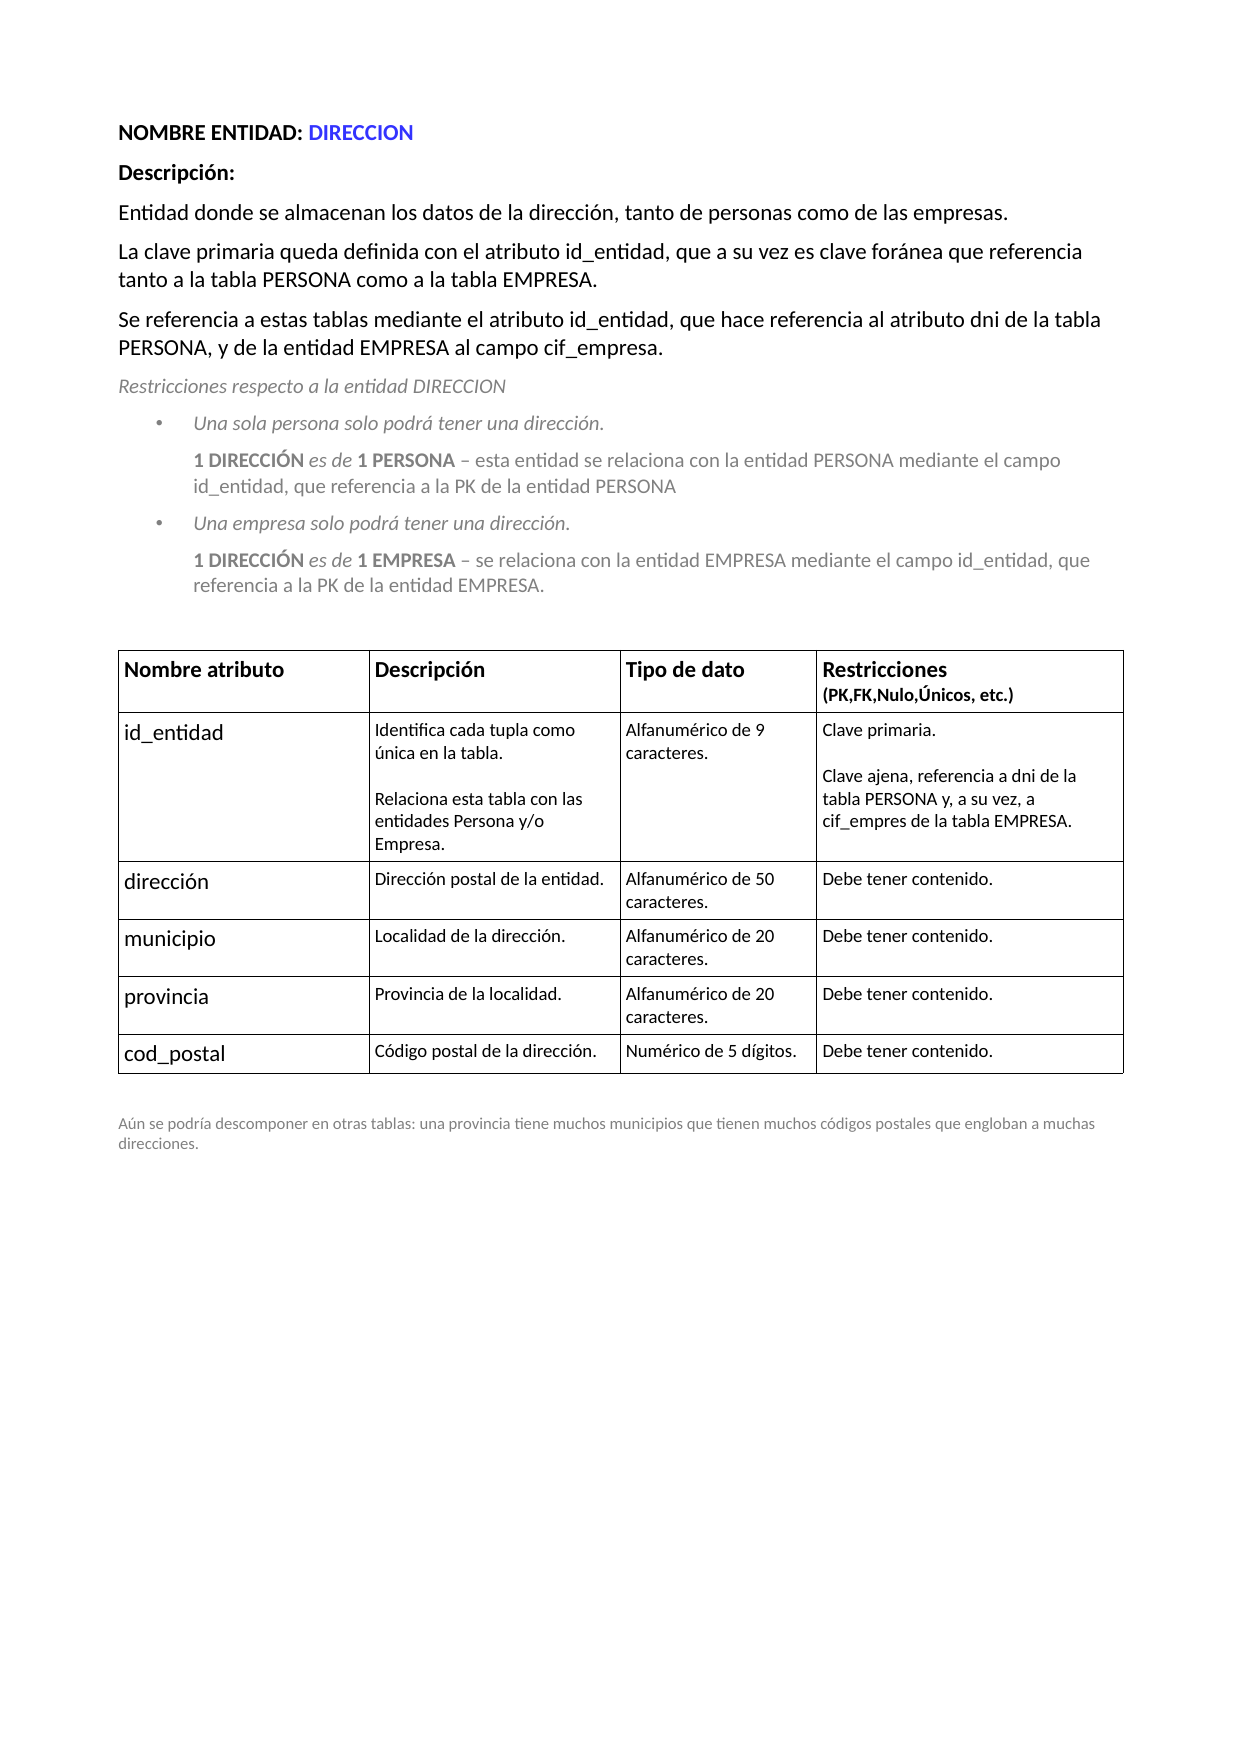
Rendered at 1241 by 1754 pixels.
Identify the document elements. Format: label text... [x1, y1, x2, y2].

table_cell Alfanumérico de 20 caracteres. [621, 920, 816, 976]
table_cell Localidad de la dirección. [370, 920, 620, 976]
table_cell Alfanumérico de 50 caracteres. [621, 862, 816, 919]
table_cell Identifica cada tupla como única en la tabla. Relaciona esta tabla con las entidades Persona y/o Empresa. [370, 713, 620, 861]
table_cell Debe tener contenido. [817, 920, 1123, 976]
table_cell Provincia de la localidad. [370, 977, 620, 1033]
table_cell Debe tener contenido. [817, 862, 1123, 919]
table_cell cod_postal [119, 1035, 369, 1073]
text La clave primaria queda definida con el atributo id_entidad, que a su vez es clave foránea que referencia tanto a la tabla PERSONA como a la tabla EMPRESA. [118, 237, 1122, 293]
table_header Tipo de dato [621, 651, 816, 712]
table_cell provincia [119, 977, 369, 1033]
list 1 DIRECCIÓN es de 1 PERSONA – esta entidad se relaciona con la entidad PERSONA mediante el campo id_entidad, que referencia a la PK de la entidad PERSONA [156, 447, 1122, 498]
table_cell dirección [119, 862, 369, 919]
table_cell Dirección postal de la entidad. [370, 862, 620, 919]
table_cell id_entidad [119, 713, 369, 861]
table_cell Numérico de 5 dígitos. [621, 1035, 816, 1073]
text Se referencia a estas tablas mediante el atributo id_entidad, que hace referencia al atributo dni de la tabla PERSONA, y de la entidad EMPRESA al campo cif_empresa. [118, 305, 1122, 361]
table_cell municipio [119, 920, 369, 976]
text Restricciones respecto a la entidad DIRECCION [118, 373, 1122, 398]
list Una empresa solo podrá tener una dirección. [156, 510, 1122, 536]
list Una sola persona solo podrá tener una dirección. [156, 410, 1122, 436]
list 1 DIRECCIÓN es de 1 EMPRESA – se relaciona con la entidad EMPRESA mediante el campo id_entidad, que referencia a la PK de la entidad EMPRESA. [156, 547, 1122, 598]
text Descripción: [118, 158, 1122, 186]
table_cell Alfanumérico de 20 caracteres. [621, 977, 816, 1033]
table_header Restricciones (PK,FK,Nulo,Únicos, etc.) [817, 651, 1123, 712]
table_header Nombre atributo [119, 651, 369, 712]
table_header Descripción [370, 651, 620, 712]
text NOMBRE ENTIDAD: DIRECCION [118, 118, 1122, 146]
table_cell Debe tener contenido. [817, 1035, 1123, 1073]
table_cell Debe tener contenido. [817, 977, 1123, 1033]
table_cell Alfanumérico de 9 caracteres. [621, 713, 816, 861]
table_cell Código postal de la dirección. [370, 1035, 620, 1073]
table_cell Clave primaria. Clave ajena, referencia a dni de la tabla PERSONA y, a su vez, a cif_empres de la tabla EMPRESA. [817, 713, 1123, 861]
text Entidad donde se almacenan los datos de la dirección, tanto de personas como de las empresas. [118, 198, 1122, 226]
text Aún se podría descomponer en otras tablas: una provincia tiene muchos municipios que tienen muchos códigos postales que engloban a muchas direcciones. [118, 1113, 1122, 1153]
